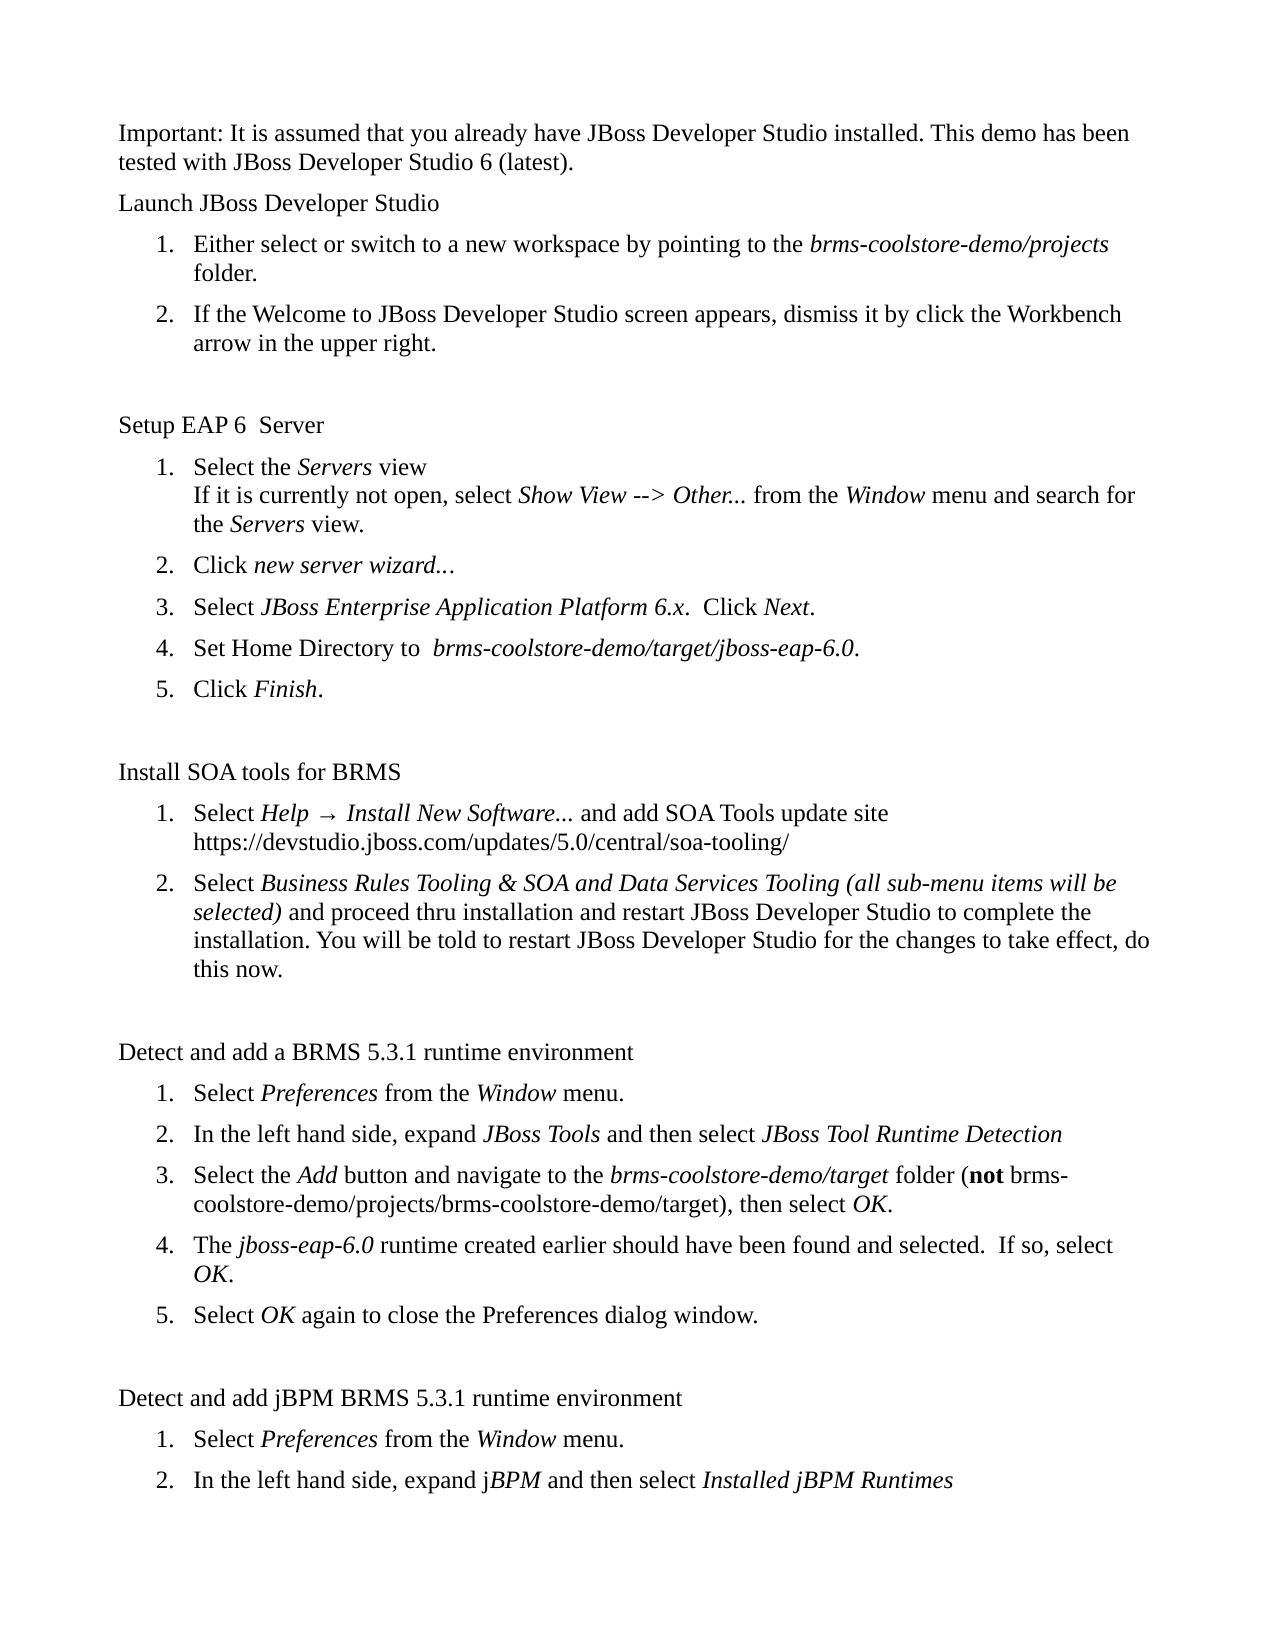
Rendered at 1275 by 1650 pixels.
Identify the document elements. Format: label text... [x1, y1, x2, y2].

list Set Home Directory to brms-coolstore-demo/target/jboss-eap-6.0. [156, 633, 1157, 662]
text Launch JBoss Developer Studio [118, 188, 1157, 217]
list If the Welcome to JBoss Developer Studio screen appears, dismiss it by click the Workbench arrow in the upper right. [156, 299, 1157, 357]
text Install SOA tools for BRMS [118, 757, 1157, 786]
list Select Preferences from the Window menu. [156, 1078, 1157, 1107]
list Click Finish. [156, 674, 1157, 703]
list Select the Add button and navigate to the brms-coolstore-demo/target folder (not brms-coolstore-demo/projects/brms-coolstore-demo/target), then select OK. [156, 1161, 1157, 1218]
list Select Business Rules Tooling & SOA and Data Services Tooling (all sub-menu items will be selected) and proceed thru installation and restart JBoss Developer Studio to complete the installation. You will be told to restart JBoss Developer Studio for the changes to take effect, do this now. [156, 868, 1157, 983]
list In the left hand side, expand JBoss Tools and then select JBoss Tool Runtime Detection [156, 1119, 1157, 1148]
text Setup EAP 6 Server [118, 411, 1157, 439]
list Select Preferences from the Window menu. [156, 1424, 1157, 1453]
list In the left hand side, expand jBPM and then select Installed jBPM Runtimes [156, 1466, 1157, 1494]
text Detect and add a BRMS 5.3.1 runtime environment [118, 1037, 1157, 1066]
list Select Help → Install New Software... and add SOA Tools update site https://devstudio.jboss.com/updates/5.0/central/soa-tooling/ [156, 798, 1157, 856]
list Click new server wizard... [156, 551, 1157, 579]
text Detect and add jBPM BRMS 5.3.1 runtime environment [118, 1383, 1157, 1412]
list Select OK again to close the Preferences dialog window. [156, 1301, 1157, 1329]
list The jboss-eap-6.0 runtime created earlier should have been found and selected. If so, select OK. [156, 1231, 1157, 1288]
list Select JBoss Enterprise Application Platform 6.x. Click Next. [156, 592, 1157, 621]
list Either select or switch to a new workspace by pointing to the brms-coolstore-demo/projects folder. [156, 229, 1157, 287]
text Important: It is assumed that you already have JBoss Developer Studio installed. This demo has been tested with JBoss Developer Studio 6 (latest). [118, 118, 1157, 176]
list Select the Servers view If it is currently not open, select Show View --> Other... from the Window menu and search for the Servers view. [156, 452, 1157, 538]
